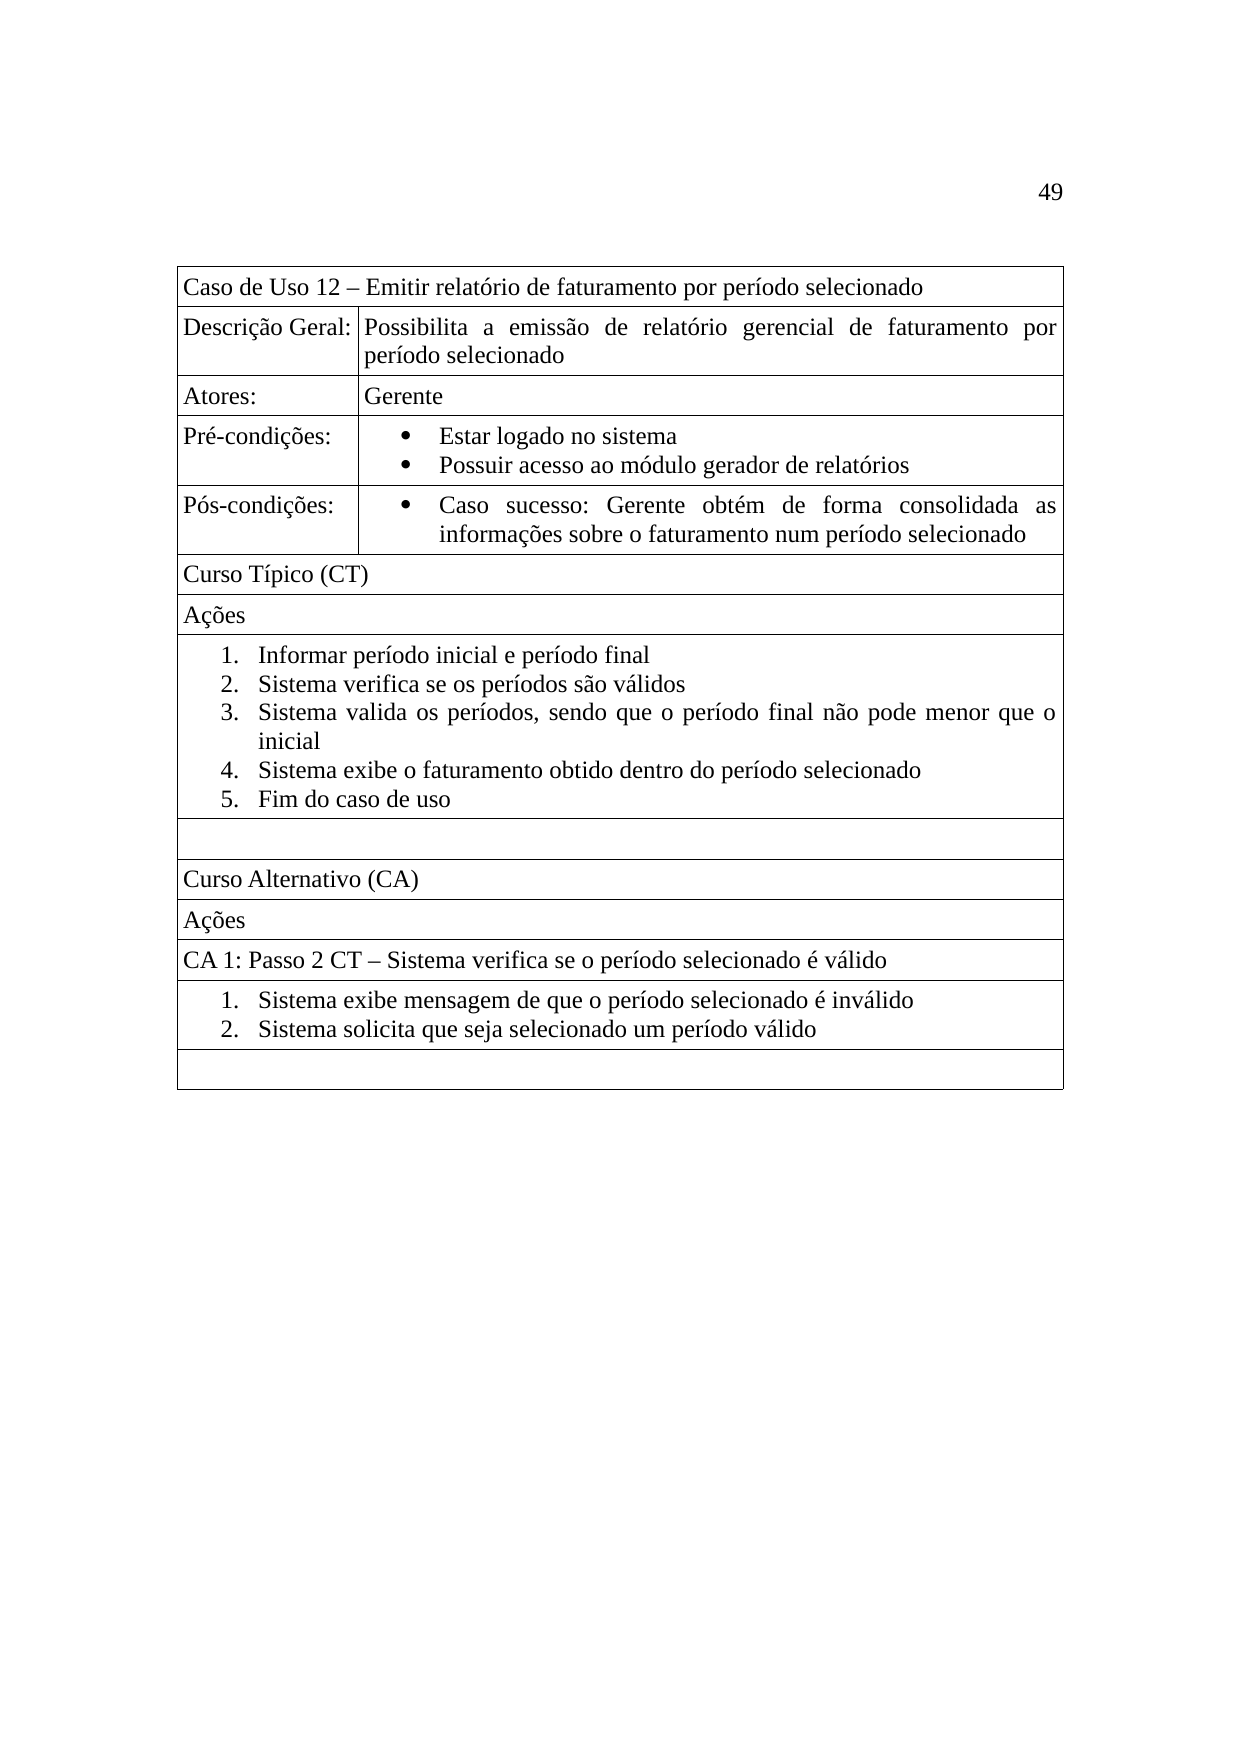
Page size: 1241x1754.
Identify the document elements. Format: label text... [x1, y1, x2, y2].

table_cell Estar logado no sistema Possuir acesso ao módulo gerador de relatórios [359, 416, 1063, 484]
table_cell Curso Típico (CT) [178, 555, 1063, 594]
table_cell Possibilita a emissão de relatório gerencial de faturamento por período selecionado [359, 307, 1063, 375]
table_cell Pós-condições: [178, 486, 358, 553]
table_cell Gerente [359, 376, 1063, 415]
table_cell Curso Alternativo (CA) [178, 860, 1063, 899]
table_cell [178, 1050, 1063, 1089]
table_cell Sistema exibe mensagem de que o período selecionado é inválido Sistema solicita que seja selecionado um período válido [178, 981, 1063, 1048]
table_cell Ações [178, 595, 1063, 634]
table_cell Informar período inicial e período final Sistema verifica se os períodos são válidos Sistema valida os períodos, sendo que o período final não pode menor que o inicial Sistema exibe o faturamento obtido dentro do período selecionado Fim do caso de uso [178, 635, 1063, 818]
table_cell CA 1: Passo 2 CT – Sistema verifica se o período selecionado é válido [178, 940, 1063, 979]
table_header Caso de Uso 12 – Emitir relatório de faturamento por período selecionado [178, 267, 1063, 306]
table_cell Descrição Geral: [178, 307, 358, 375]
table_cell Ações [178, 900, 1063, 939]
table_cell Caso sucesso: Gerente obtém de forma consolidada as informações sobre o faturamento num período selecionado [359, 486, 1063, 553]
table_cell Atores: [178, 376, 358, 415]
table_cell Pré-condições: [178, 416, 358, 484]
table_cell [178, 819, 1063, 858]
